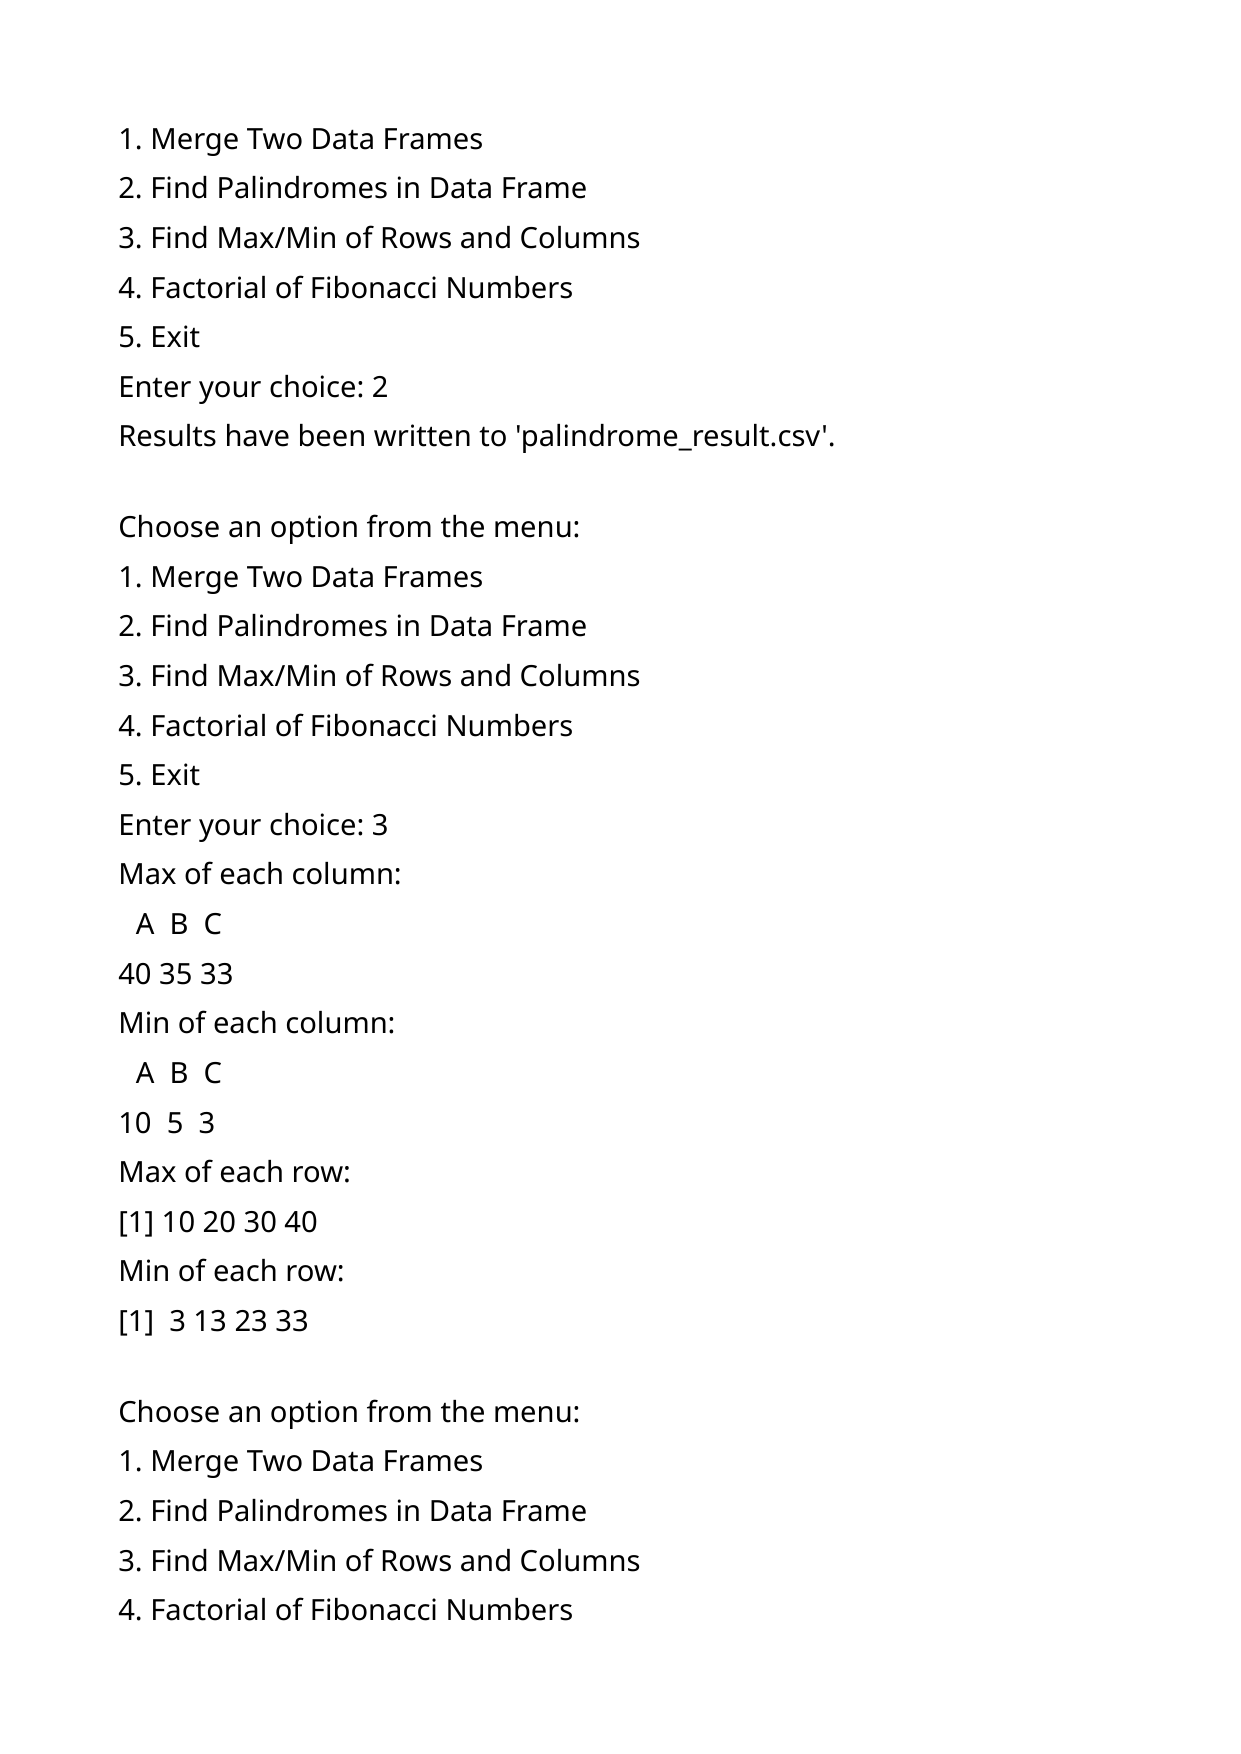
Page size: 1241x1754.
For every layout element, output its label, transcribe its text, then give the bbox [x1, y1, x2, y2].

text 5. Exit [118, 316, 1122, 356]
text 2. Find Palindromes in Data Frame [118, 606, 1122, 645]
text Choose an option from the menu: [118, 506, 1122, 546]
text 1. Merge Two Data Frames [118, 118, 1122, 158]
text Enter your choice: 3 [118, 804, 1122, 844]
text Max of each column: [118, 853, 1122, 893]
text 2. Find Palindromes in Data Frame [118, 1490, 1122, 1530]
text Min of each row: [118, 1251, 1122, 1290]
text 1. Merge Two Data Frames [118, 1441, 1122, 1480]
text Max of each row: [118, 1151, 1122, 1191]
text 40 35 33 [118, 953, 1122, 993]
text [1] 10 20 30 40 [118, 1201, 1122, 1241]
text 2. Find Palindromes in Data Frame [118, 168, 1122, 207]
text 5. Exit [118, 754, 1122, 794]
text Choose an option from the menu: [118, 1391, 1122, 1431]
text 4. Factorial of Fibonacci Numbers [118, 267, 1122, 307]
text 3. Find Max/Min of Rows and Columns [118, 655, 1122, 695]
text 4. Factorial of Fibonacci Numbers [118, 705, 1122, 744]
text [1] 3 13 23 33 [118, 1300, 1122, 1340]
text A B C [118, 903, 1122, 943]
text 3. Find Max/Min of Rows and Columns [118, 1540, 1122, 1579]
text Min of each column: [118, 1002, 1122, 1042]
text 10 5 3 [118, 1102, 1122, 1142]
text 1. Merge Two Data Frames [118, 556, 1122, 596]
text 3. Find Max/Min of Rows and Columns [118, 217, 1122, 257]
text 4. Factorial of Fibonacci Numbers [118, 1589, 1122, 1629]
text A B C [118, 1052, 1122, 1092]
text Results have been written to 'palindrome_result.csv'. [118, 416, 1122, 455]
text Enter your choice: 2 [118, 366, 1122, 406]
